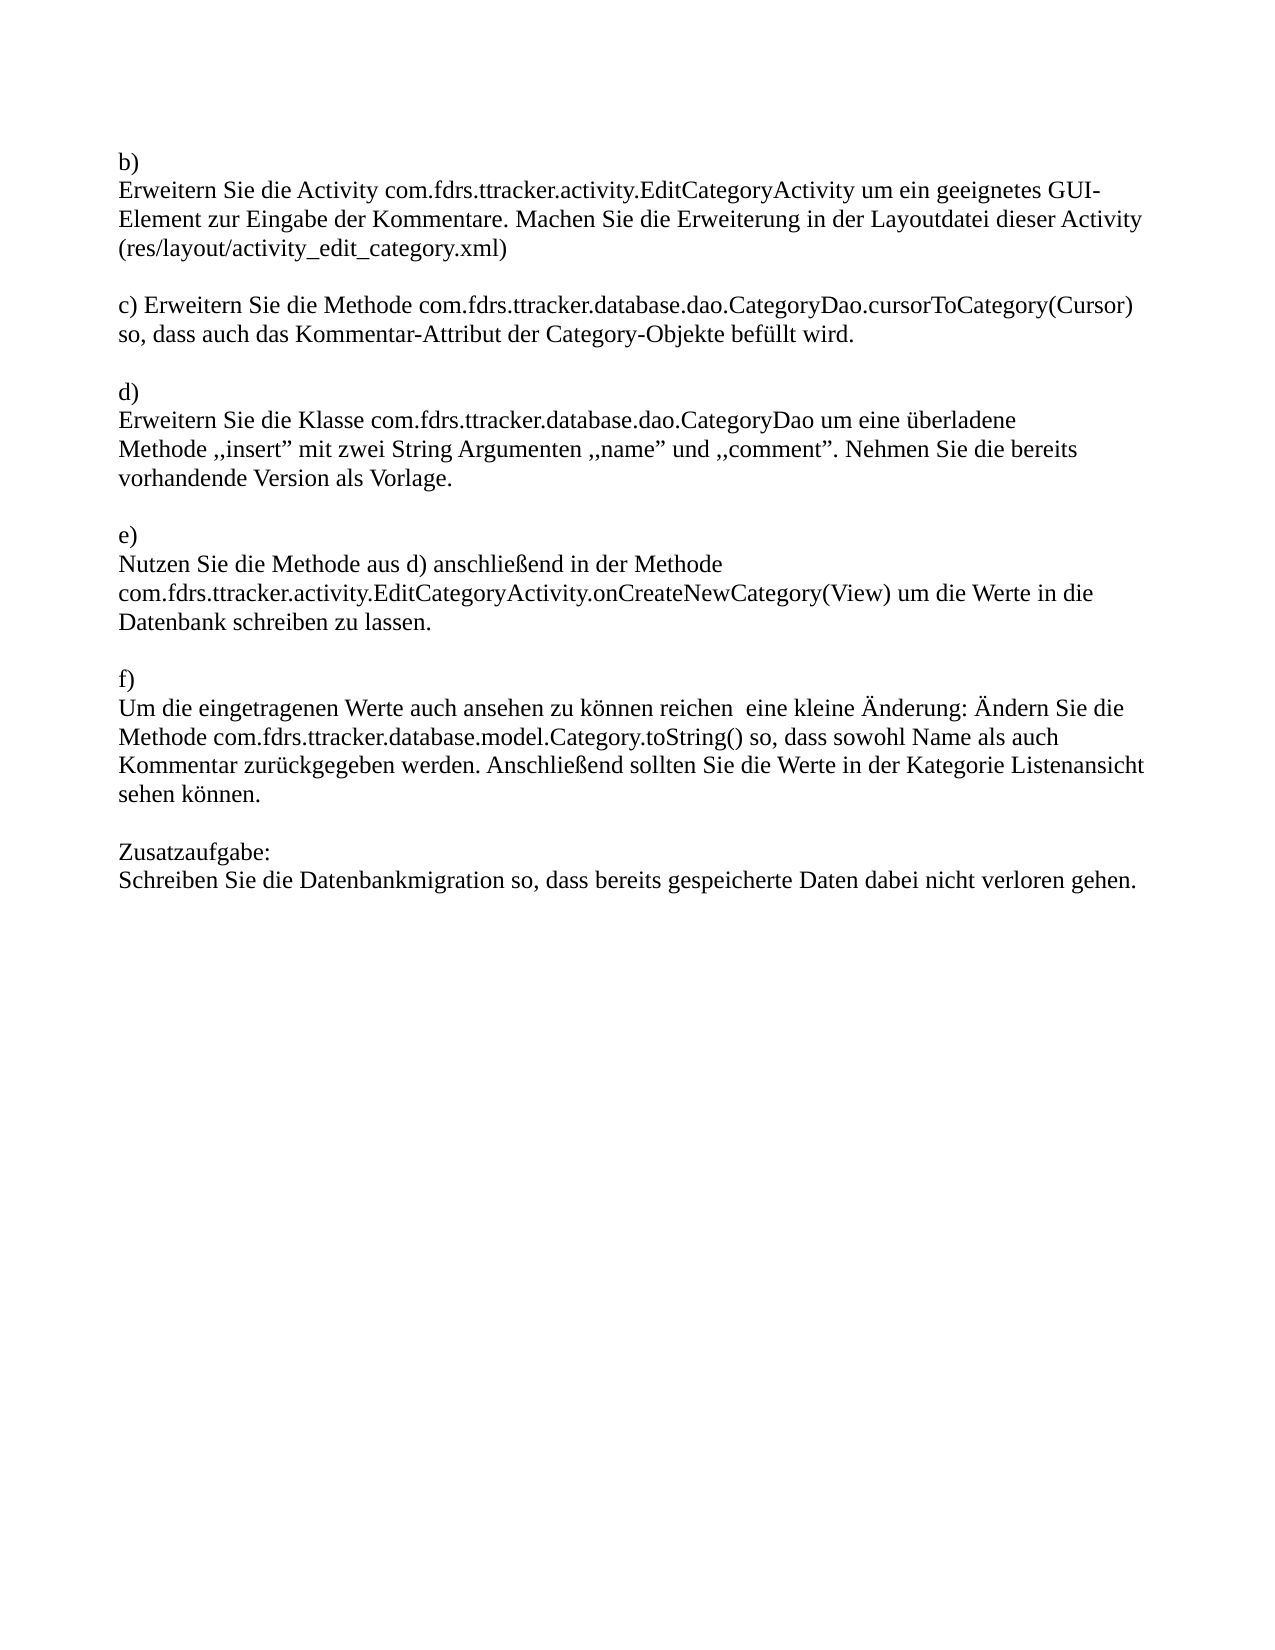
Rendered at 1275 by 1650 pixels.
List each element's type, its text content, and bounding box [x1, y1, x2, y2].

text Zusatzaufgabe: [118, 837, 1157, 866]
text Schreiben Sie die Datenbankmigration so, dass bereits gespeicherte Daten dabei nicht verloren gehen. [118, 866, 1157, 894]
text Erweitern Sie die Activity com.fdrs.ttracker.activity.EditCategoryActivity um ein geeignetes GUI-Element zur Eingabe der Kommentare. Machen Sie die Erweiterung in der Layoutdatei dieser Activity (res/layout/activity_edit_category.xml) [118, 176, 1157, 262]
text Nutzen Sie die Methode aus d) anschließend in der Methode com.fdrs.ttracker.activity.EditCategoryActivity.onCreateNewCategory(View) um die Werte in die Datenbank schreiben zu lassen. [118, 549, 1157, 636]
text c) Erweitern Sie die Methode com.fdrs.ttracker.database.dao.CategoryDao.cursorToCategory(Cursor) so, dass auch das Kommentar-Attribut der Category-Objekte befüllt wird. [118, 291, 1157, 348]
text Um die eingetragenen Werte auch ansehen zu können reichen eine kleine Änderung: Ändern Sie die Methode com.fdrs.ttracker.database.model.Category.toString() so, dass sowohl Name als auch Kommentar zurückgegeben werden. Anschließend sollten Sie die Werte in der Kategorie Listenansicht sehen können. [118, 693, 1157, 808]
text f) [118, 664, 1157, 693]
text Erweitern Sie die Klasse com.fdrs.ttracker.database.dao.CategoryDao um eine überladene Methode ,,insert” mit zwei String Argumenten ,,name” und ,,comment”. Nehmen Sie die bereits vorhandende Version als Vorlage. [118, 406, 1157, 492]
text b) [118, 147, 1157, 176]
text d) [118, 377, 1157, 406]
text e) [118, 521, 1157, 549]
